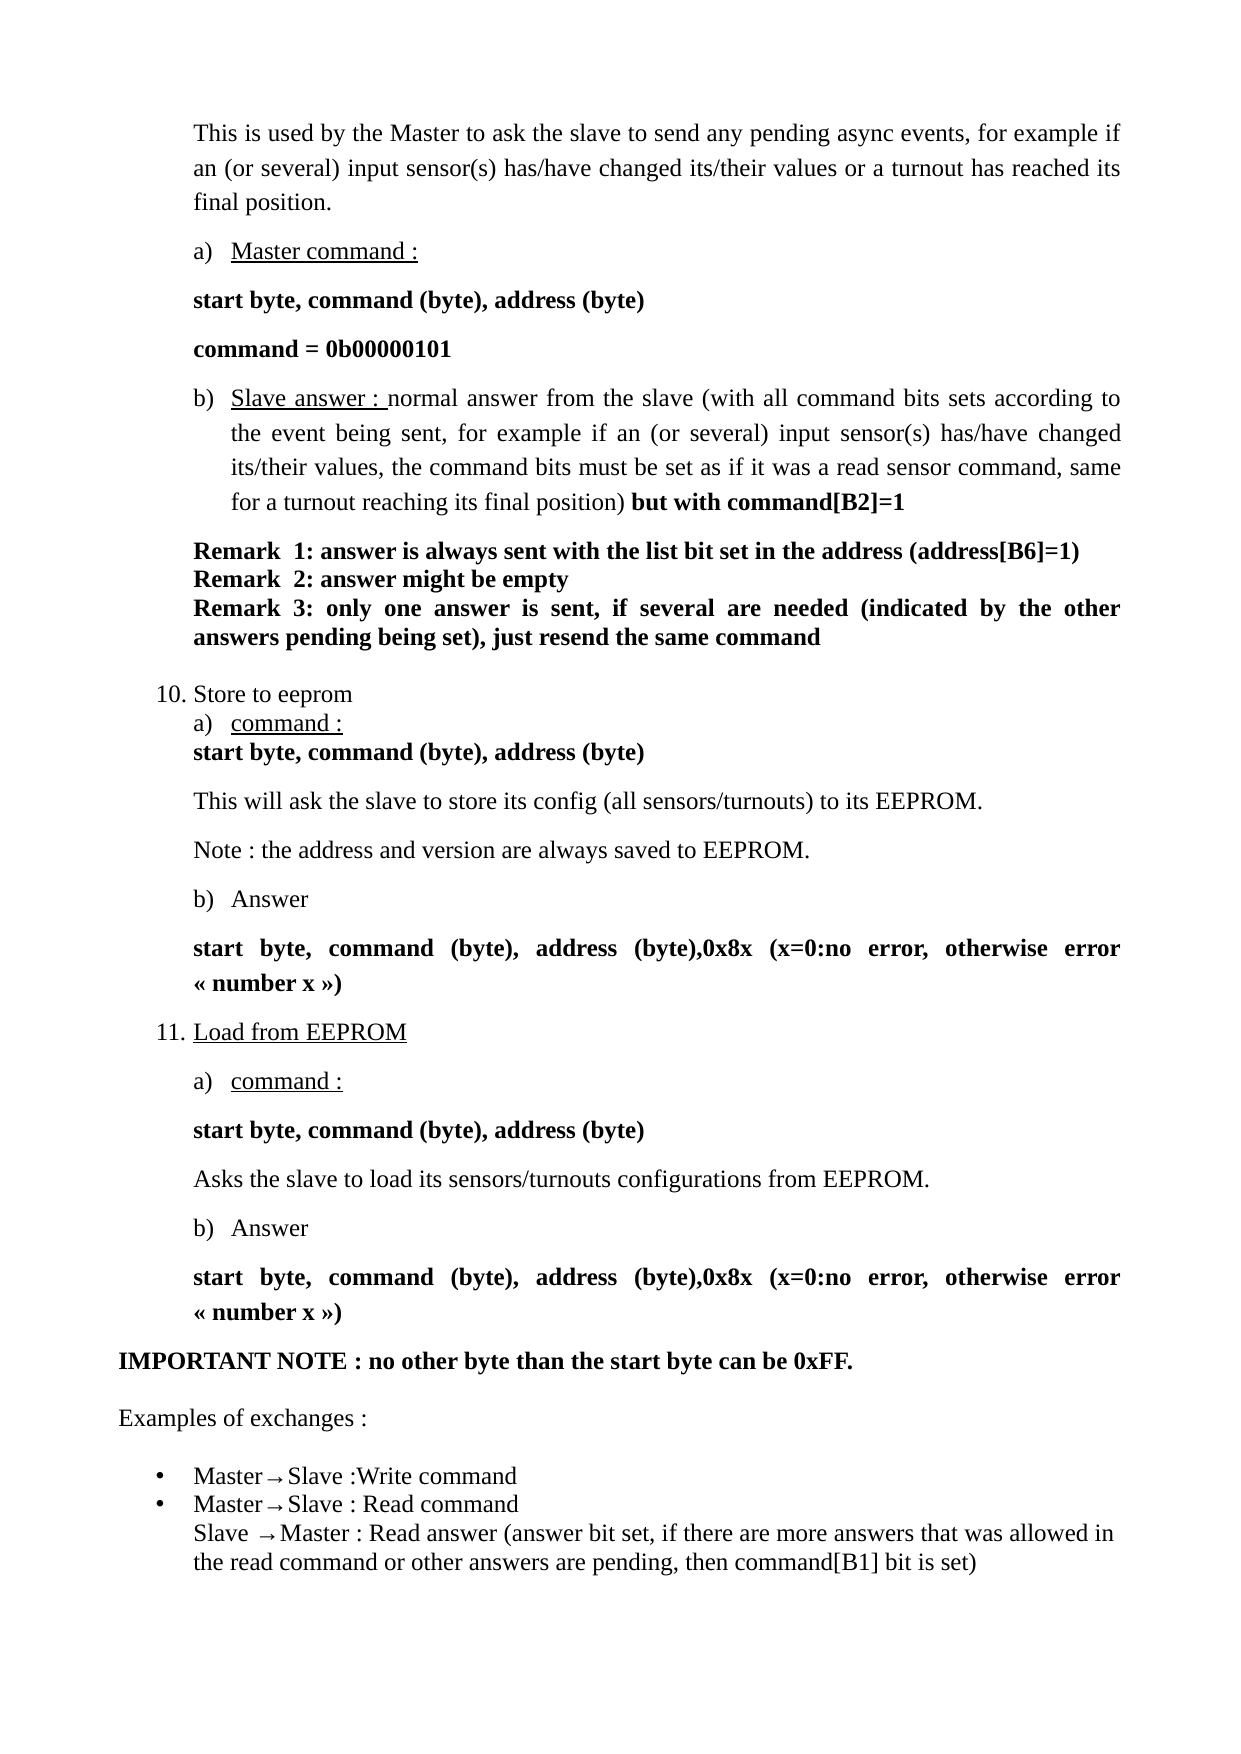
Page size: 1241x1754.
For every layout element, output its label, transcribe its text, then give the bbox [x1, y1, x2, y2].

list Store to eeprom [156, 679, 1122, 708]
text Examples of exchanges : [118, 1403, 1122, 1432]
list start byte, command (byte), address (byte) [156, 285, 1122, 314]
list Master command : [193, 236, 1122, 265]
list Master→Slave : Read command [156, 1489, 1122, 1518]
list command = 0b00000101 [156, 334, 1122, 363]
list Answer [193, 884, 1122, 913]
list Note : the address and version are always saved to EEPROM. [156, 835, 1122, 864]
list start byte, command (byte), address (byte),0x8x (x=0:no error, otherwise error « number x ») [156, 933, 1122, 997]
list Slave →Master : Read answer (answer bit set, if there are more answers that was allowed in the read command or other answers are pending, then command[B1] bit is set) [156, 1518, 1122, 1576]
list Asks the slave to load its sensors/turnouts configurations from EEPROM. [156, 1164, 1122, 1193]
list Slave answer : normal answer from the slave (with all command bits sets according to the event being sent, for example if an (or several) input sensor(s) has/have changed its/their values, the command bits must be set as if it was a read sensor command, same for a turnout reaching its final position) but with command[B2]=1 [193, 383, 1122, 516]
list command : [193, 708, 1122, 737]
list Load from EEPROM [156, 1017, 1122, 1046]
list This will ask the slave to store its config (all sensors/turnouts) to its EEPROM. [156, 786, 1122, 815]
list This is used by the Master to ask the slave to send any pending async events, for example if an (or several) input sensor(s) has/have changed its/their values or a turnout has reached its final position. [156, 118, 1122, 216]
list command : [193, 1066, 1122, 1095]
list Master→Slave :Write command [156, 1461, 1122, 1489]
text IMPORTANT NOTE : no other byte than the start byte can be 0xFF. [118, 1346, 1122, 1374]
list start byte, command (byte), address (byte),0x8x (x=0:no error, otherwise error « number x ») [156, 1262, 1122, 1325]
list Remark 3: only one answer is sent, if several are needed (indicated by the other answers pending being set), just resend the same command [156, 593, 1122, 651]
list Answer [193, 1213, 1122, 1242]
list Remark 1: answer is always sent with the list bit set in the address (address[B6]=1) [156, 536, 1122, 564]
list start byte, command (byte), address (byte) [156, 737, 1122, 766]
list Remark 2: answer might be empty [156, 564, 1122, 593]
list start byte, command (byte), address (byte) [156, 1115, 1122, 1144]
